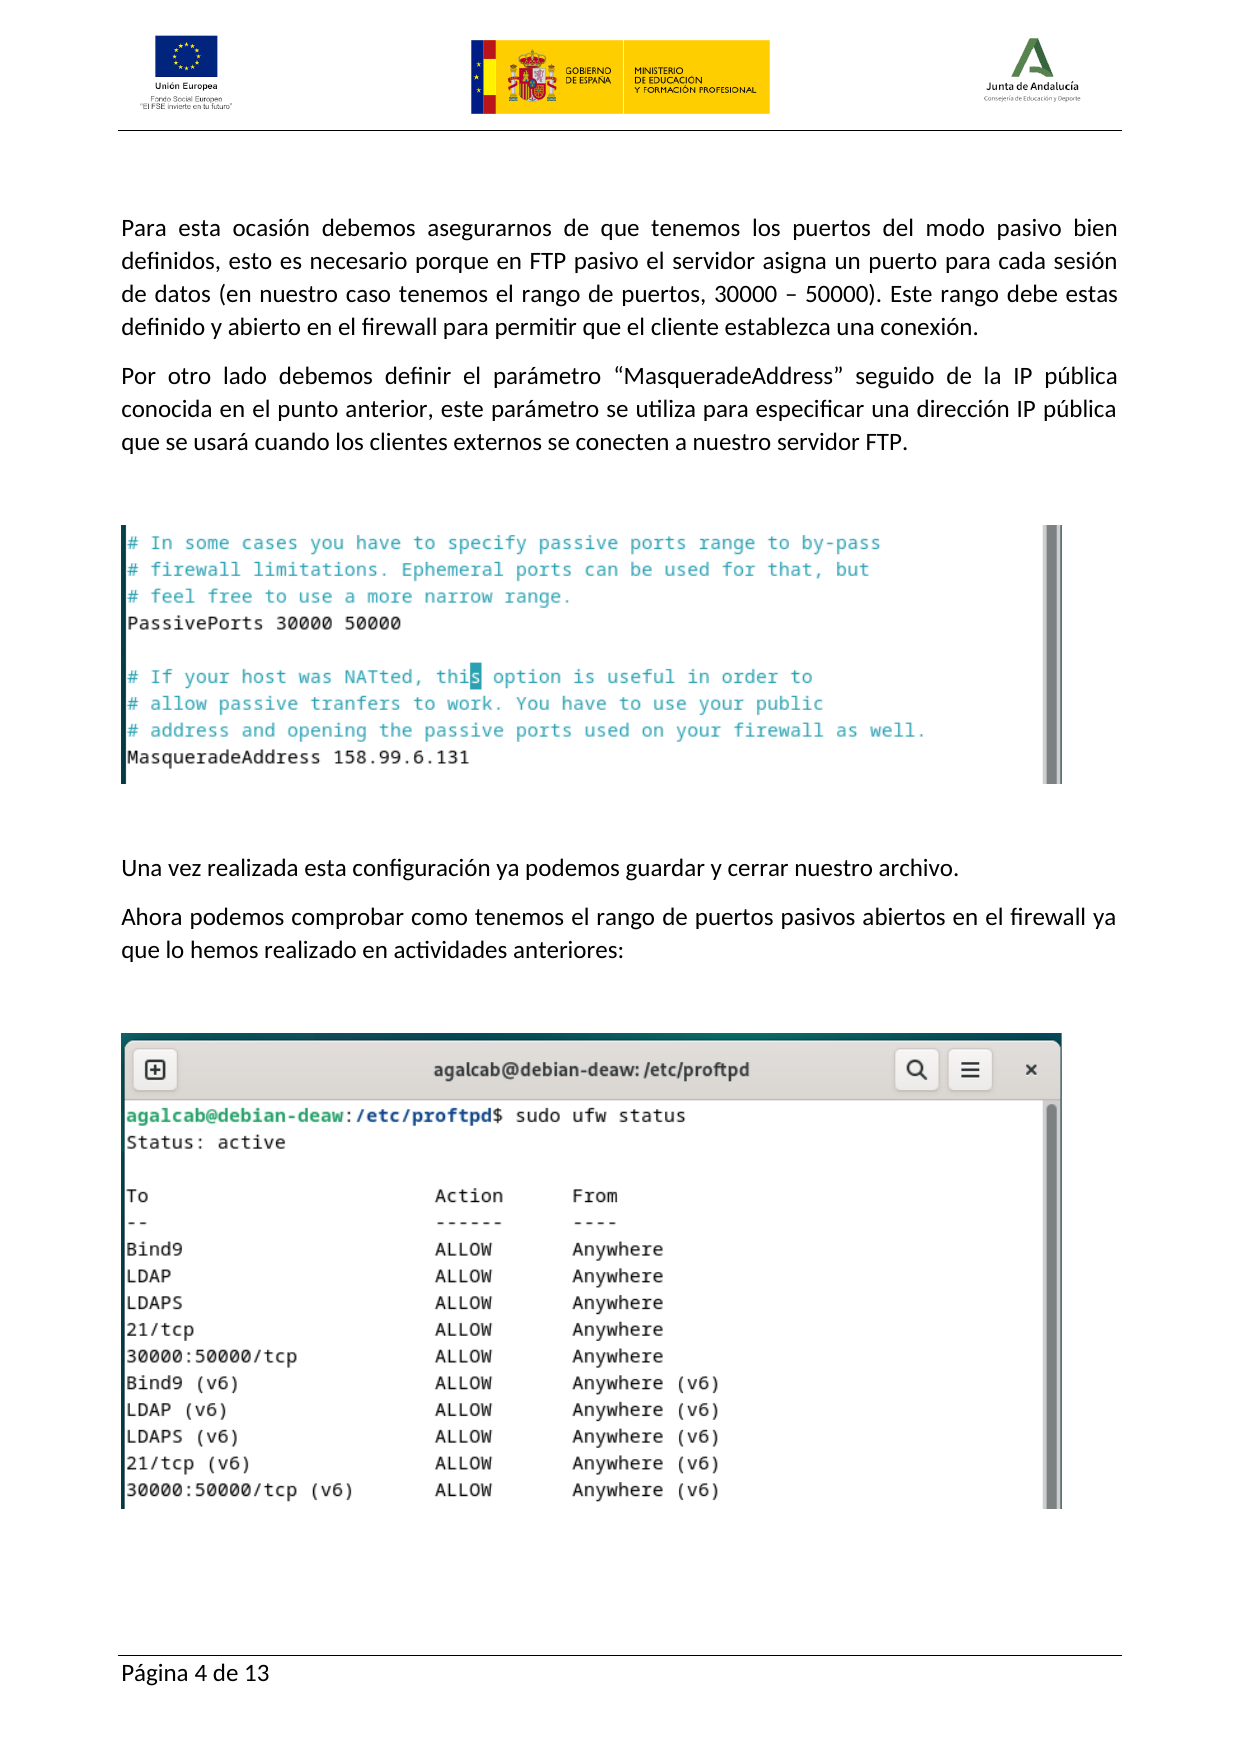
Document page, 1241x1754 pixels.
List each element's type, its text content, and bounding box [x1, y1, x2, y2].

picture [964, 33, 1101, 114]
text Por otro lado debemos definir el parámetro “MasqueradeAddress” seguido de la IP pública conocida en el punto anterior, este parámetro se utiliza para especificar una dirección IP pública que se usará cuando los clientes externos se conecten a nuestro servidor FTP. [121, 360, 1119, 457]
text Una vez realizada esta configuración ya podemos guardar y cerrar nuestro archivo. [121, 852, 1119, 882]
picture [121, 525, 1062, 784]
picture [121, 1033, 1062, 1509]
text Para esta ocasión debemos asegurarnos de que tenemos los puertos del modo pasivo bien definidos, esto es necesario porque en FTP pasivo el servidor asigna un puerto para cada sesión de datos (en nuestro caso tenemos el rango de puertos, 30000 – 50000). Este rango debe estas definido y abierto en el firewall para permitir que el cliente establezca una conexión. [121, 212, 1119, 341]
picture [469, 39, 771, 115]
text Ahora podemos comprobar como tenemos el rango de puertos pasivos abiertos en el firewall ya que lo hemos realizado en actividades anteriores: [121, 901, 1119, 965]
picture [139, 32, 234, 113]
